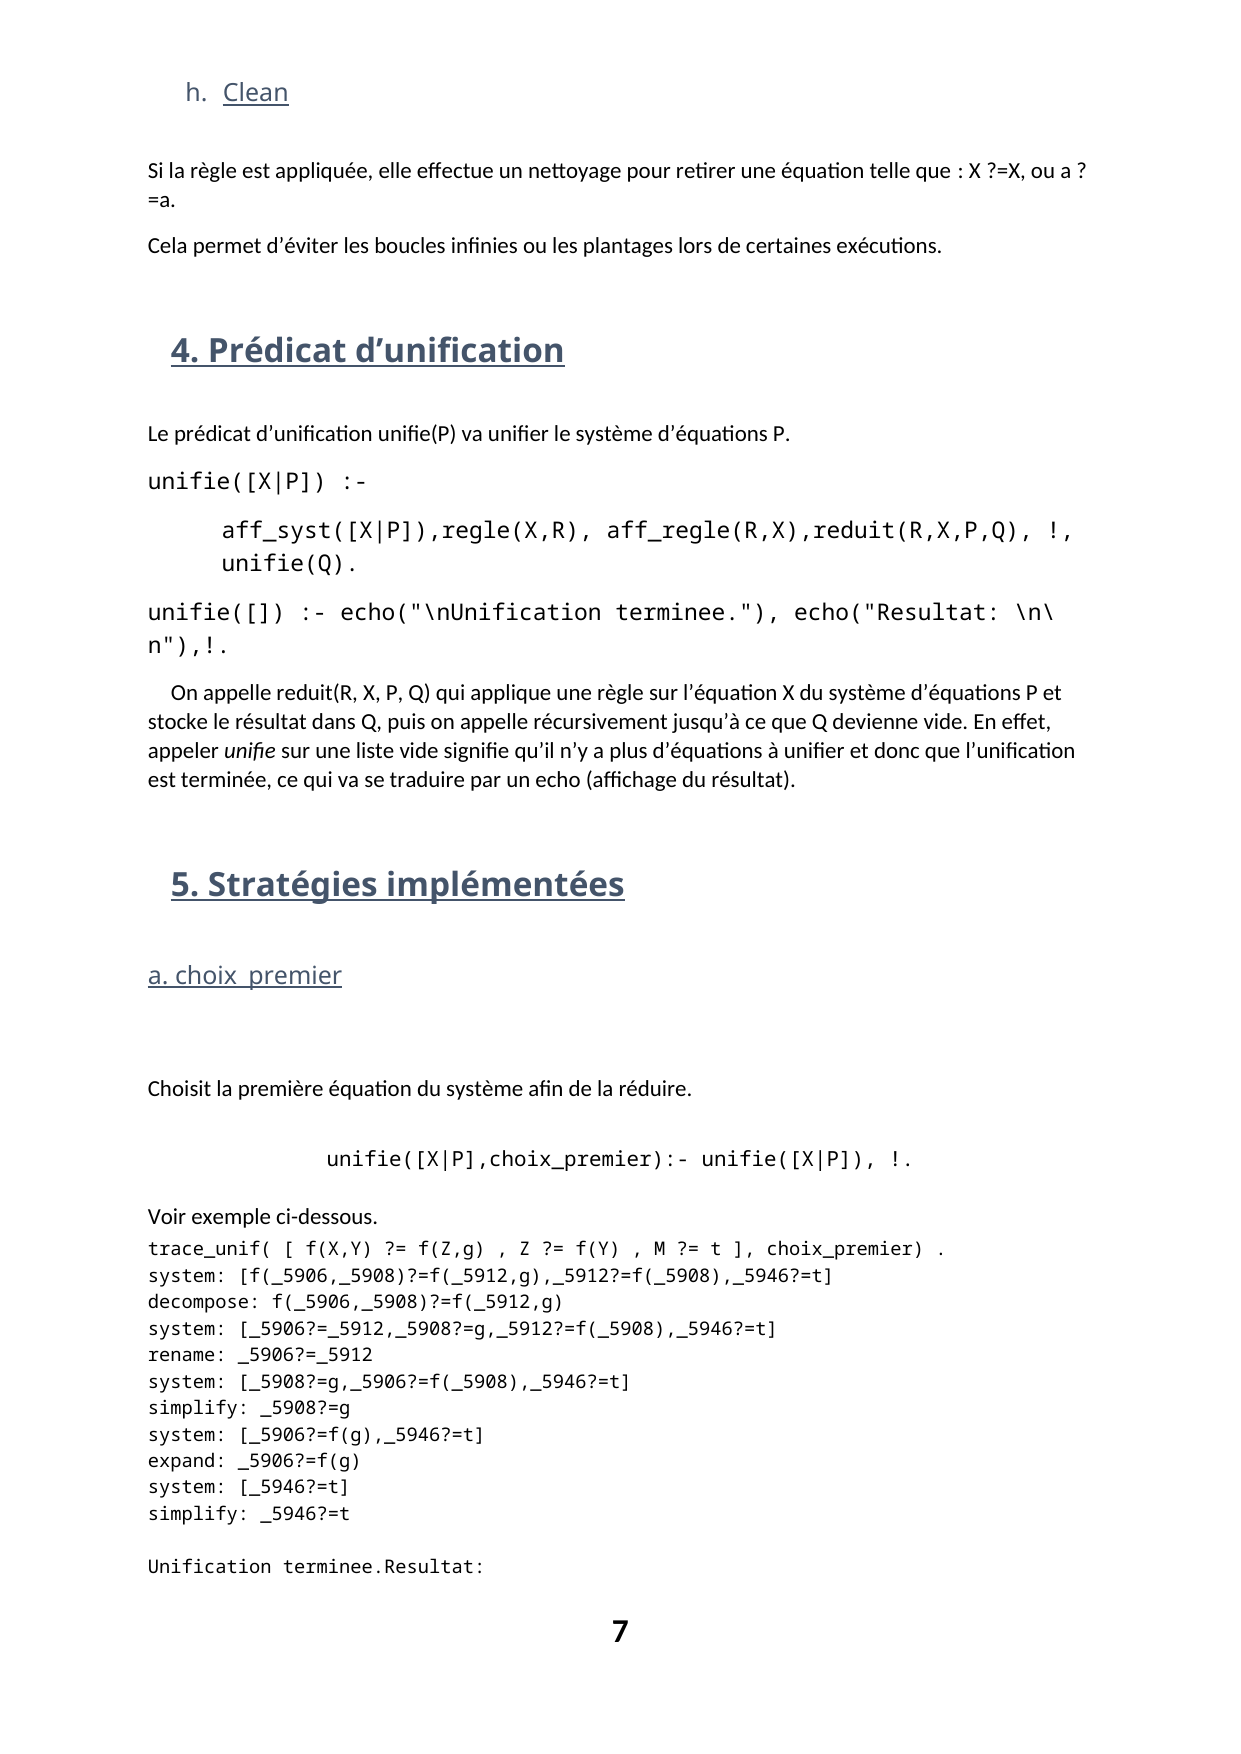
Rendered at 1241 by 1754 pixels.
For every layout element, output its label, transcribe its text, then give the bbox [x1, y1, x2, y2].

text system: [_5906?=_5912,_5908?=g,_5912?=f(_5908),_5946?=t] [148, 1315, 1093, 1341]
subtitle a. choix_premier [148, 958, 1093, 992]
text Choisit la première équation du système afin de la réduire. [148, 1074, 1093, 1102]
list Clean [185, 75, 1093, 109]
text decompose: f(_5906,_5908)?=f(_5912,g) [148, 1289, 1093, 1314]
text expand: _5906?=f(g) [148, 1447, 1093, 1473]
text unifie([]) :- echo("\nUnification terminee."), echo("Resultat: \n\n"),!. [148, 596, 1093, 660]
text simplify: _5946?=t [148, 1500, 1093, 1526]
text Voir exemple ci-dessous. [148, 1202, 1093, 1230]
text simplify: _5908?=g [148, 1394, 1093, 1420]
text unifie([X|P],choix_premier):- unifie([X|P]), !. [148, 1144, 1093, 1172]
text Cela permet d’éviter les boucles infinies ou les plantages lors de certaines exécutions. [148, 231, 1093, 259]
text Le prédicat d’unification unifie(P) va unifier le système d’équations P. [148, 419, 1093, 447]
text Si la règle est appliquée, elle effectue un nettoyage pour retirer une équation telle que : X ?=X, ou a ?=a. [148, 156, 1093, 213]
subtitle 4. Prédicat d’unification [148, 327, 1093, 372]
text unifie([X|P]) :- [148, 465, 1093, 496]
text On appelle reduit(R, X, P, Q) qui applique une règle sur l’équation X du système d’équations P et stocke le résultat dans Q, puis on appelle récursivement jusqu’à ce que Q devienne vide. En effet, appeler unifie sur une liste vide signifie qu’il n’y a plus d’équations à unifier et donc que l’unification est terminée, ce qui va se traduire par un echo (affichage du résultat). [148, 678, 1093, 793]
text rename: _5906?=_5912 [148, 1342, 1093, 1367]
text trace_unif( [ f(X,Y) ?= f(Z,g) , Z ?= f(Y) , M ?= t ], choix_premier) . [148, 1236, 1093, 1261]
subtitle 5. Stratégies implémentées [148, 861, 1093, 906]
text system: [_5946?=t] [148, 1474, 1093, 1499]
text Unification terminee.Resultat: [148, 1553, 1093, 1579]
text system: [_5906?=f(g),_5946?=t] [148, 1421, 1093, 1446]
text system: [f(_5906,_5908)?=f(_5912,g),_5912?=f(_5908),_5946?=t] [148, 1262, 1093, 1288]
text aff_syst([X|P]),regle(X,R), aff_regle(R,X),reduit(R,X,P,Q), !, unifie(Q). [148, 514, 1093, 578]
text system: [_5908?=g,_5906?=f(_5908),_5946?=t] [148, 1368, 1093, 1393]
